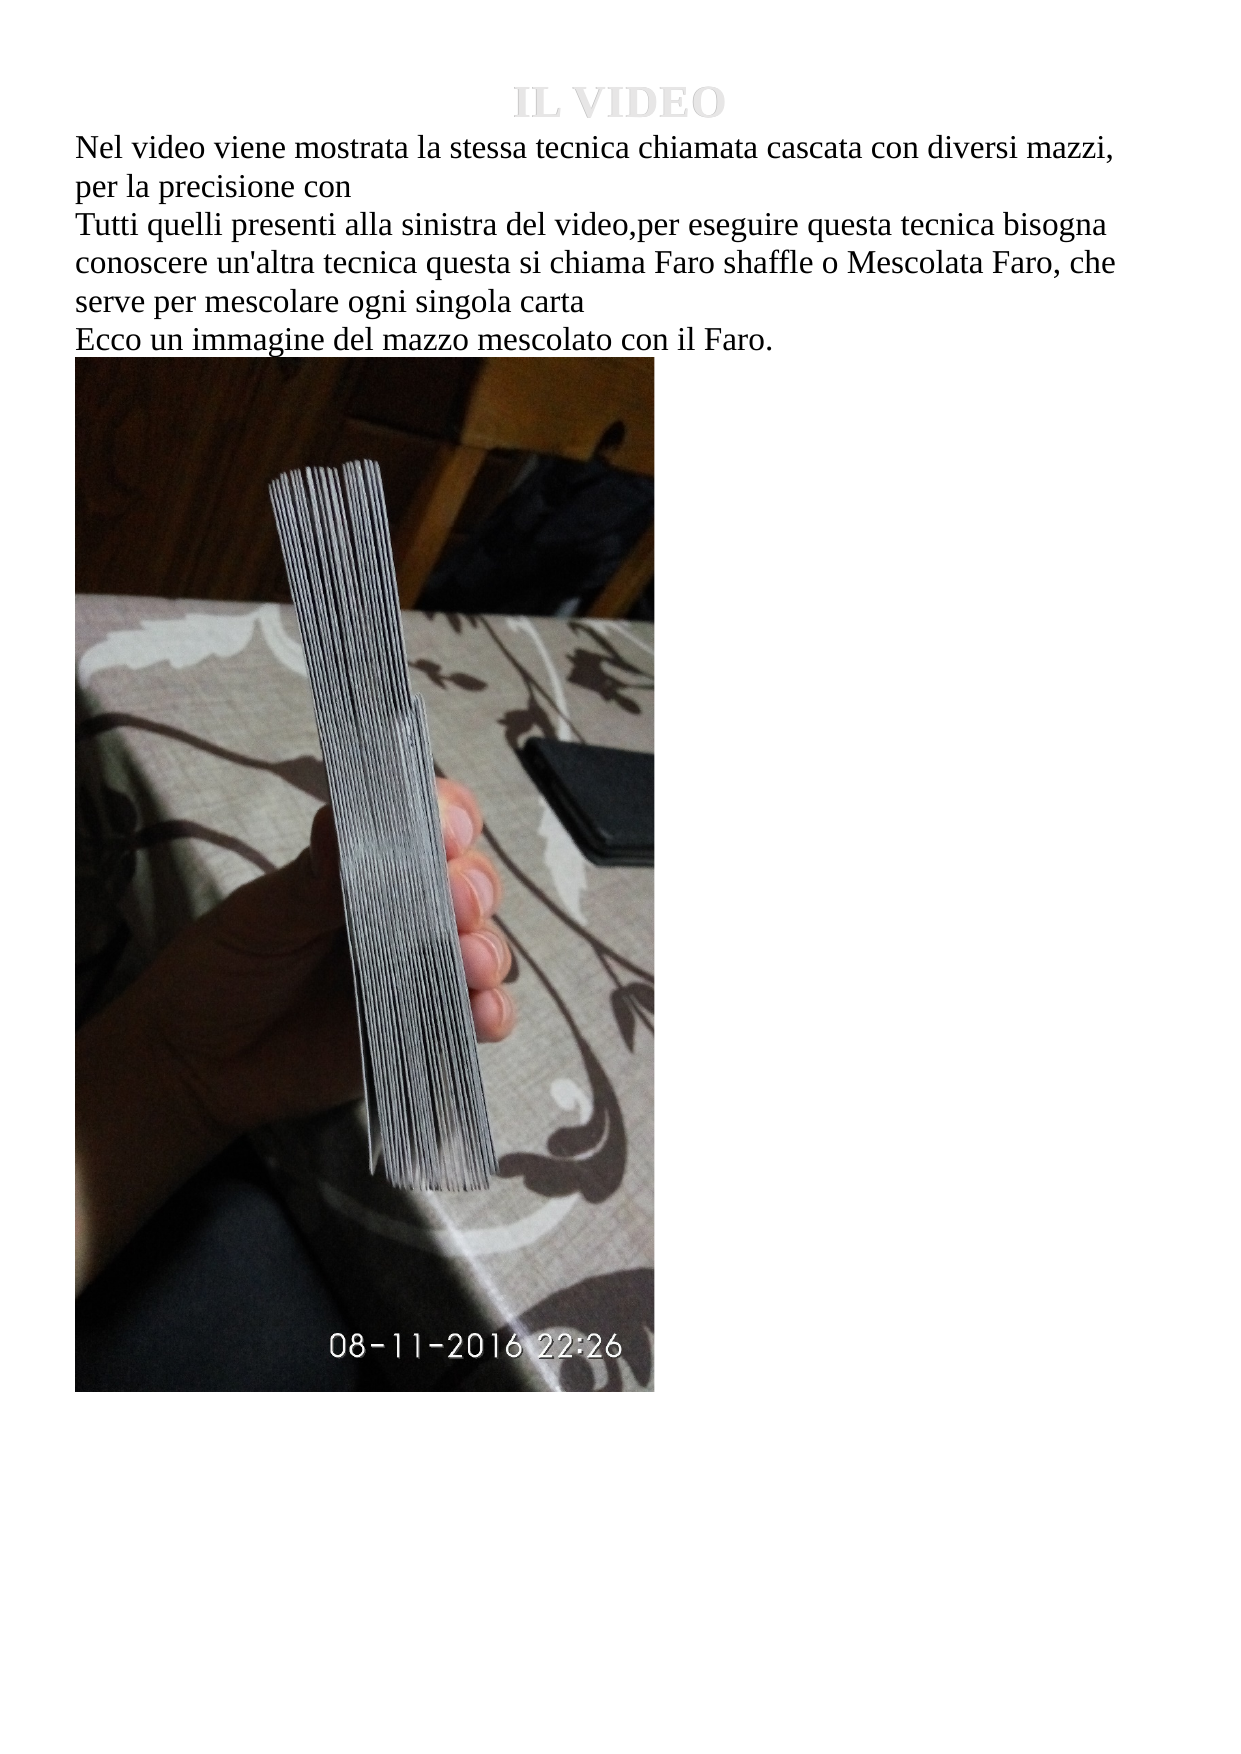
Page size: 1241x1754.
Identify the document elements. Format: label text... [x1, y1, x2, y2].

text IL VIDEO [75, 75, 1165, 128]
text Tutti quelli presenti alla sinistra del video,per eseguire questa tecnica bisogna conoscere un'altra tecnica questa si chiama Faro shaffle o Mescolata Faro, che serve per mescolare ogni singola carta [75, 204, 1165, 319]
text Ecco un immagine del mazzo mescolato con il Faro. [75, 319, 1165, 358]
text Nel video viene mostrata la stessa tecnica chiamata cascata con diversi mazzi, per la precisione con [75, 128, 1165, 204]
